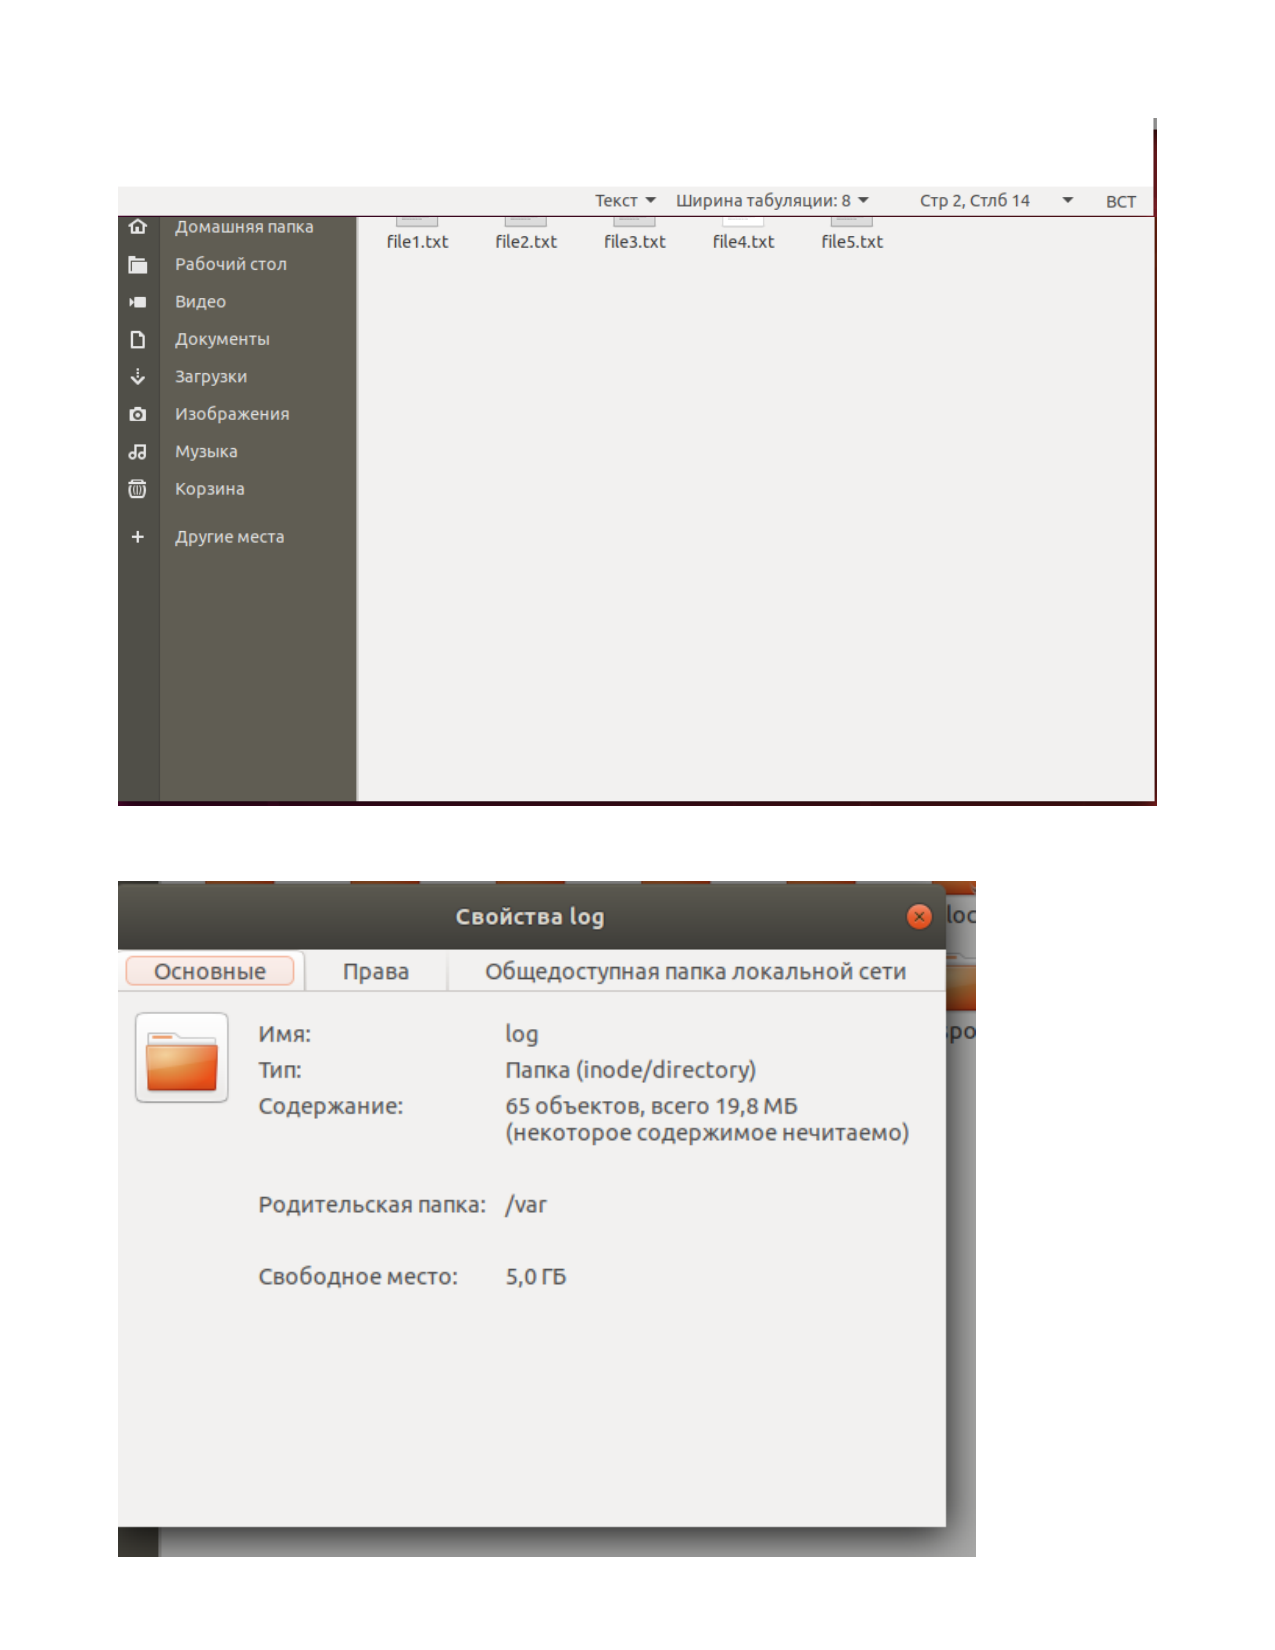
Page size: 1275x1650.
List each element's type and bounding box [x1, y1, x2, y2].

picture [118, 881, 976, 1557]
picture [118, 118, 1157, 806]
